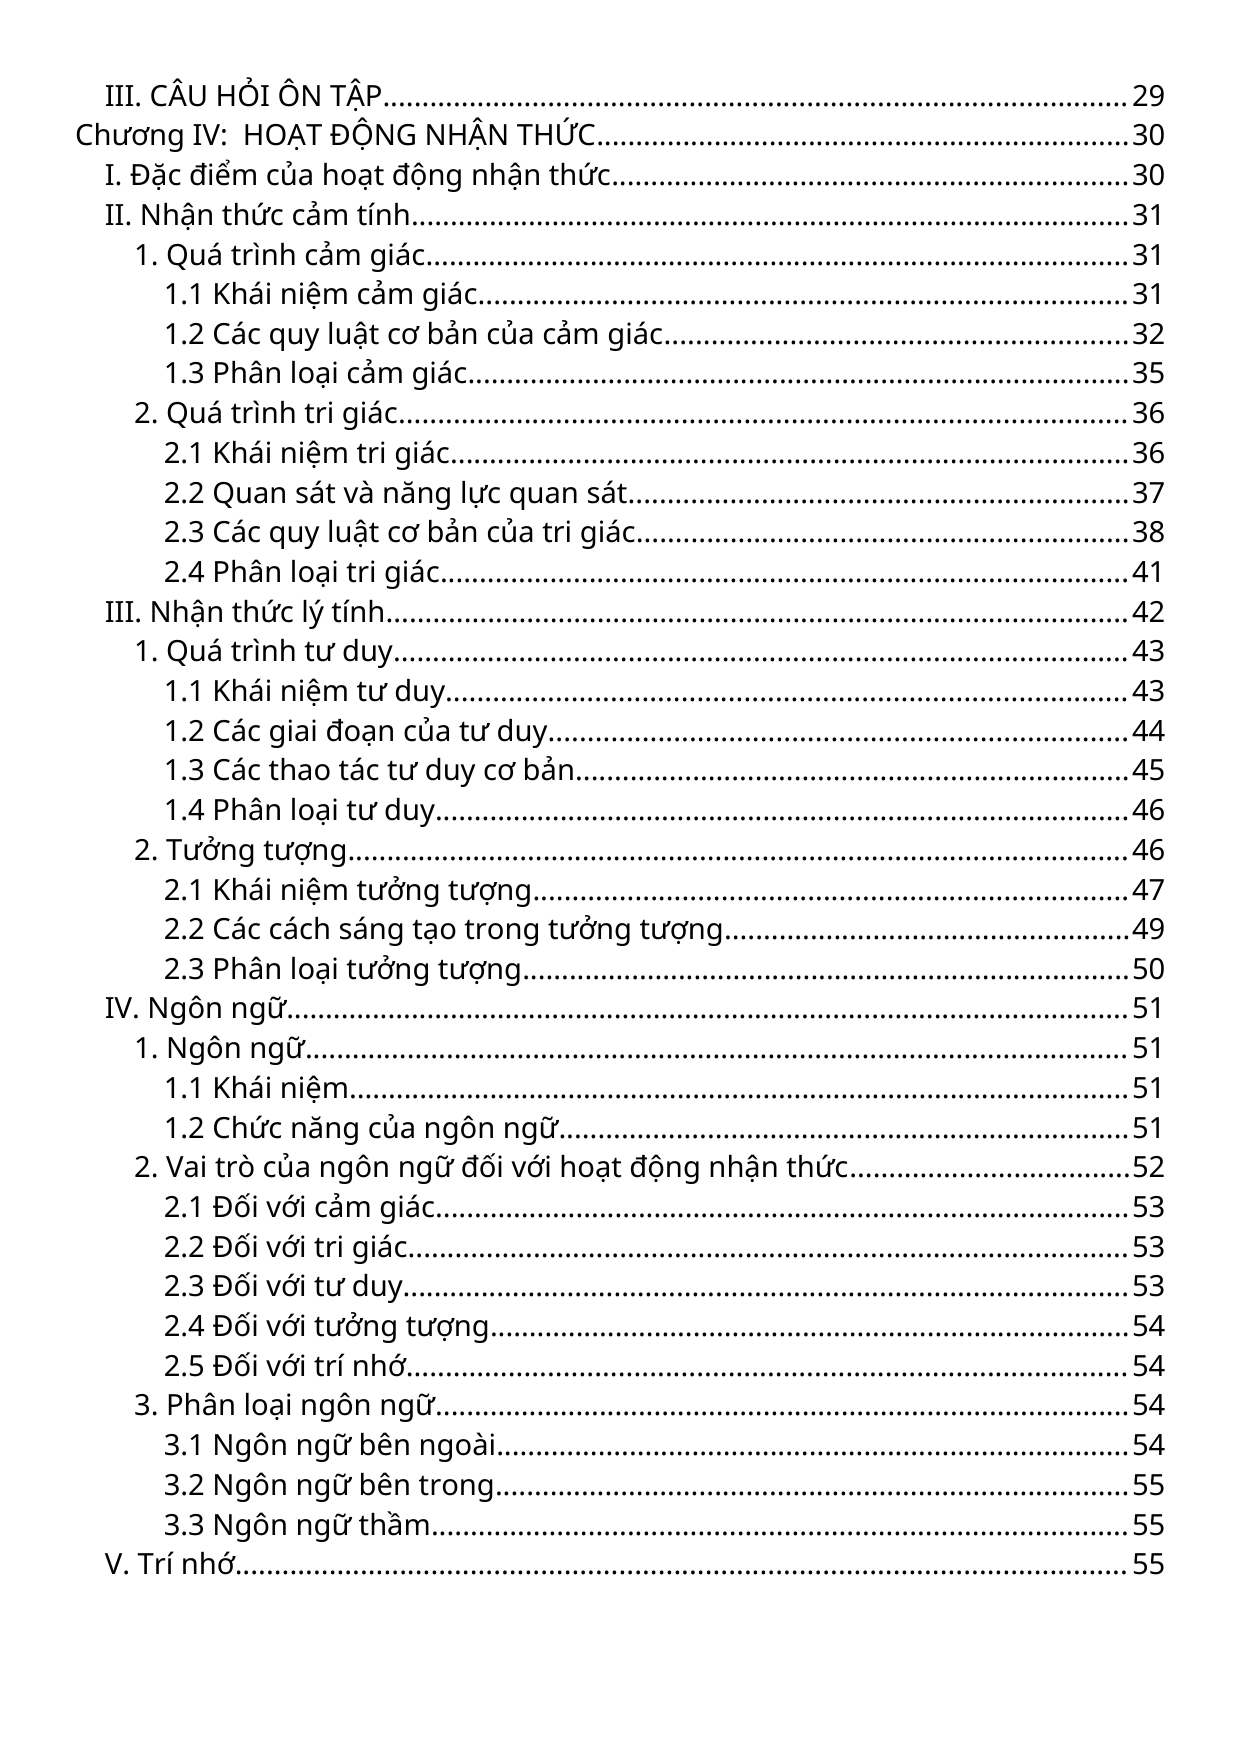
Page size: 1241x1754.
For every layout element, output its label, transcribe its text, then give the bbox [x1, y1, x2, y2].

text III. CÂU HỎI ÔN TẬP 29 [104, 75, 1165, 115]
text 2.3 Đối với tư duy 53 [163, 1266, 1165, 1305]
text Chương IV: HOẠT ĐỘNG NHẬN THỨC 30 [75, 115, 1165, 154]
text 2.2 Đối với tri giác 53 [163, 1226, 1165, 1266]
text 2.3 Các quy luật cơ bản của tri giác 38 [163, 512, 1165, 551]
text 1. Quá trình tư duy 43 [134, 631, 1165, 670]
text 2.5 Đối với trí nhớ 54 [163, 1345, 1165, 1385]
text 1.2 Chức năng của ngôn ngữ 51 [163, 1107, 1165, 1147]
text 2.4 Phân loại tri giác 41 [163, 551, 1165, 591]
text 2.1 Đối với cảm giác 53 [163, 1186, 1165, 1226]
text 3.2 Ngôn ngữ bên trong 55 [163, 1464, 1165, 1504]
text 3.1 Ngôn ngữ bên ngoài 54 [163, 1424, 1165, 1464]
text 1.2 Các quy luật cơ bản của cảm giác 32 [163, 313, 1165, 353]
text 1.1 Khái niệm cảm giác 31 [163, 273, 1165, 313]
text 2.4 Đối với tưởng tượng 54 [163, 1305, 1165, 1345]
text 2.1 Khái niệm tri giác 36 [163, 432, 1165, 472]
text 1.1 Khái niệm 51 [163, 1067, 1165, 1107]
text 3. Phân loại ngôn ngữ 54 [134, 1385, 1165, 1424]
text 2.1 Khái niệm tưởng tượng 47 [163, 869, 1165, 908]
text I. Đặc điểm của hoạt động nhận thức 30 [104, 154, 1165, 194]
text 1.2 Các giai đoạn của tư duy 44 [163, 710, 1165, 750]
text IV. Ngôn ngữ 51 [104, 988, 1165, 1027]
text 2.3 Phân loại tưởng tượng 50 [163, 948, 1165, 988]
text 3.3 Ngôn ngữ thầm 55 [163, 1504, 1165, 1543]
text 2.2 Quan sát và năng lực quan sát 37 [163, 472, 1165, 512]
text 2. Tưởng tượng 46 [134, 829, 1165, 869]
text V. Trí nhớ 55 [104, 1543, 1165, 1583]
text 1. Quá trình cảm giác 31 [134, 234, 1165, 273]
text 1.3 Các thao tác tư duy cơ bản 45 [163, 750, 1165, 789]
text 1.3 Phân loại cảm giác 35 [163, 353, 1165, 392]
text 1. Ngôn ngữ 51 [134, 1027, 1165, 1067]
text III. Nhận thức lý tính 42 [104, 591, 1165, 631]
text 1.1 Khái niệm tư duy 43 [163, 670, 1165, 710]
text 2. Vai trò của ngôn ngữ đối với hoạt động nhận thức 52 [134, 1147, 1165, 1186]
text 2. Quá trình tri giác 36 [134, 392, 1165, 432]
text II. Nhận thức cảm tính 31 [104, 194, 1165, 234]
text 2.2 Các cách sáng tạo trong tưởng tượng 49 [163, 908, 1165, 948]
text 1.4 Phân loại tư duy 46 [163, 789, 1165, 829]
